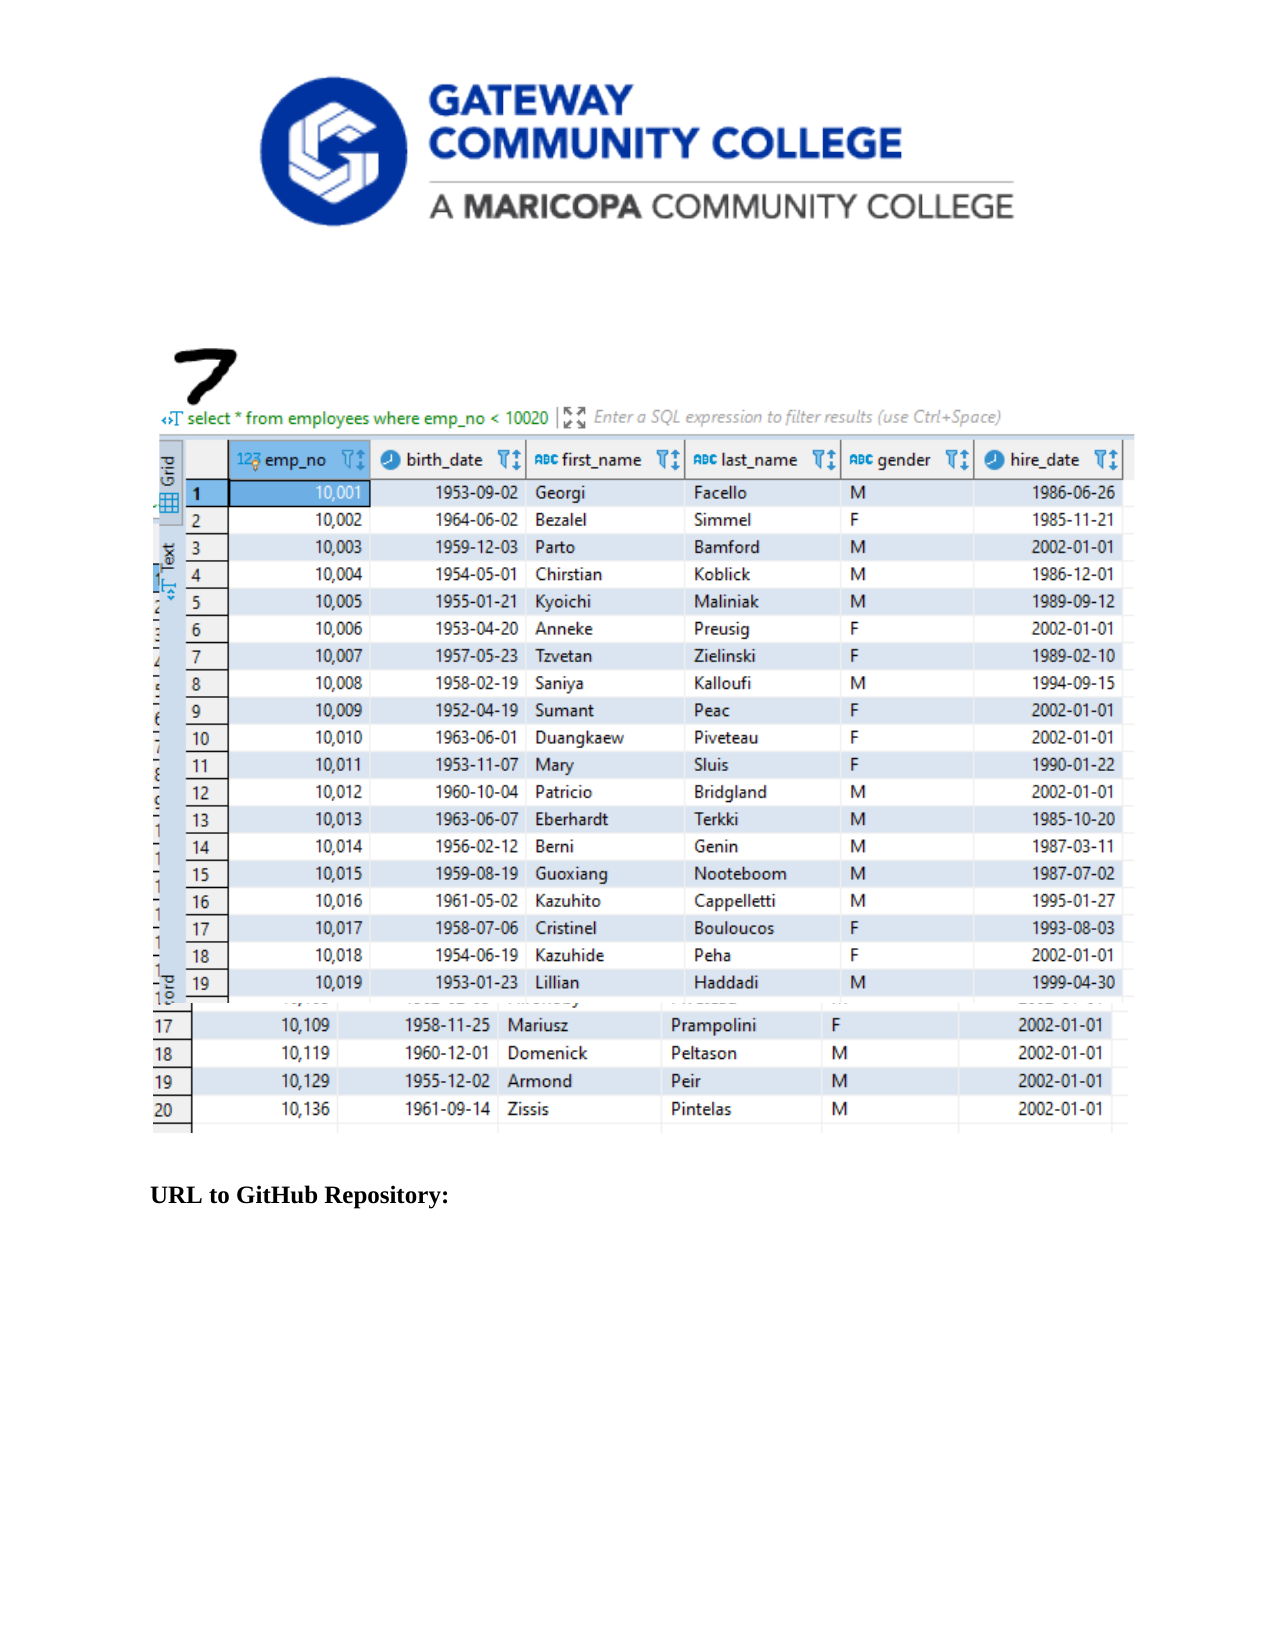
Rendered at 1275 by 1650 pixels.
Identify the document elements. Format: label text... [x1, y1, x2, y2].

text URL to GitHub Repository: [150, 1181, 1125, 1209]
picture [256, 75, 1019, 230]
picture [153, 347, 1135, 1133]
